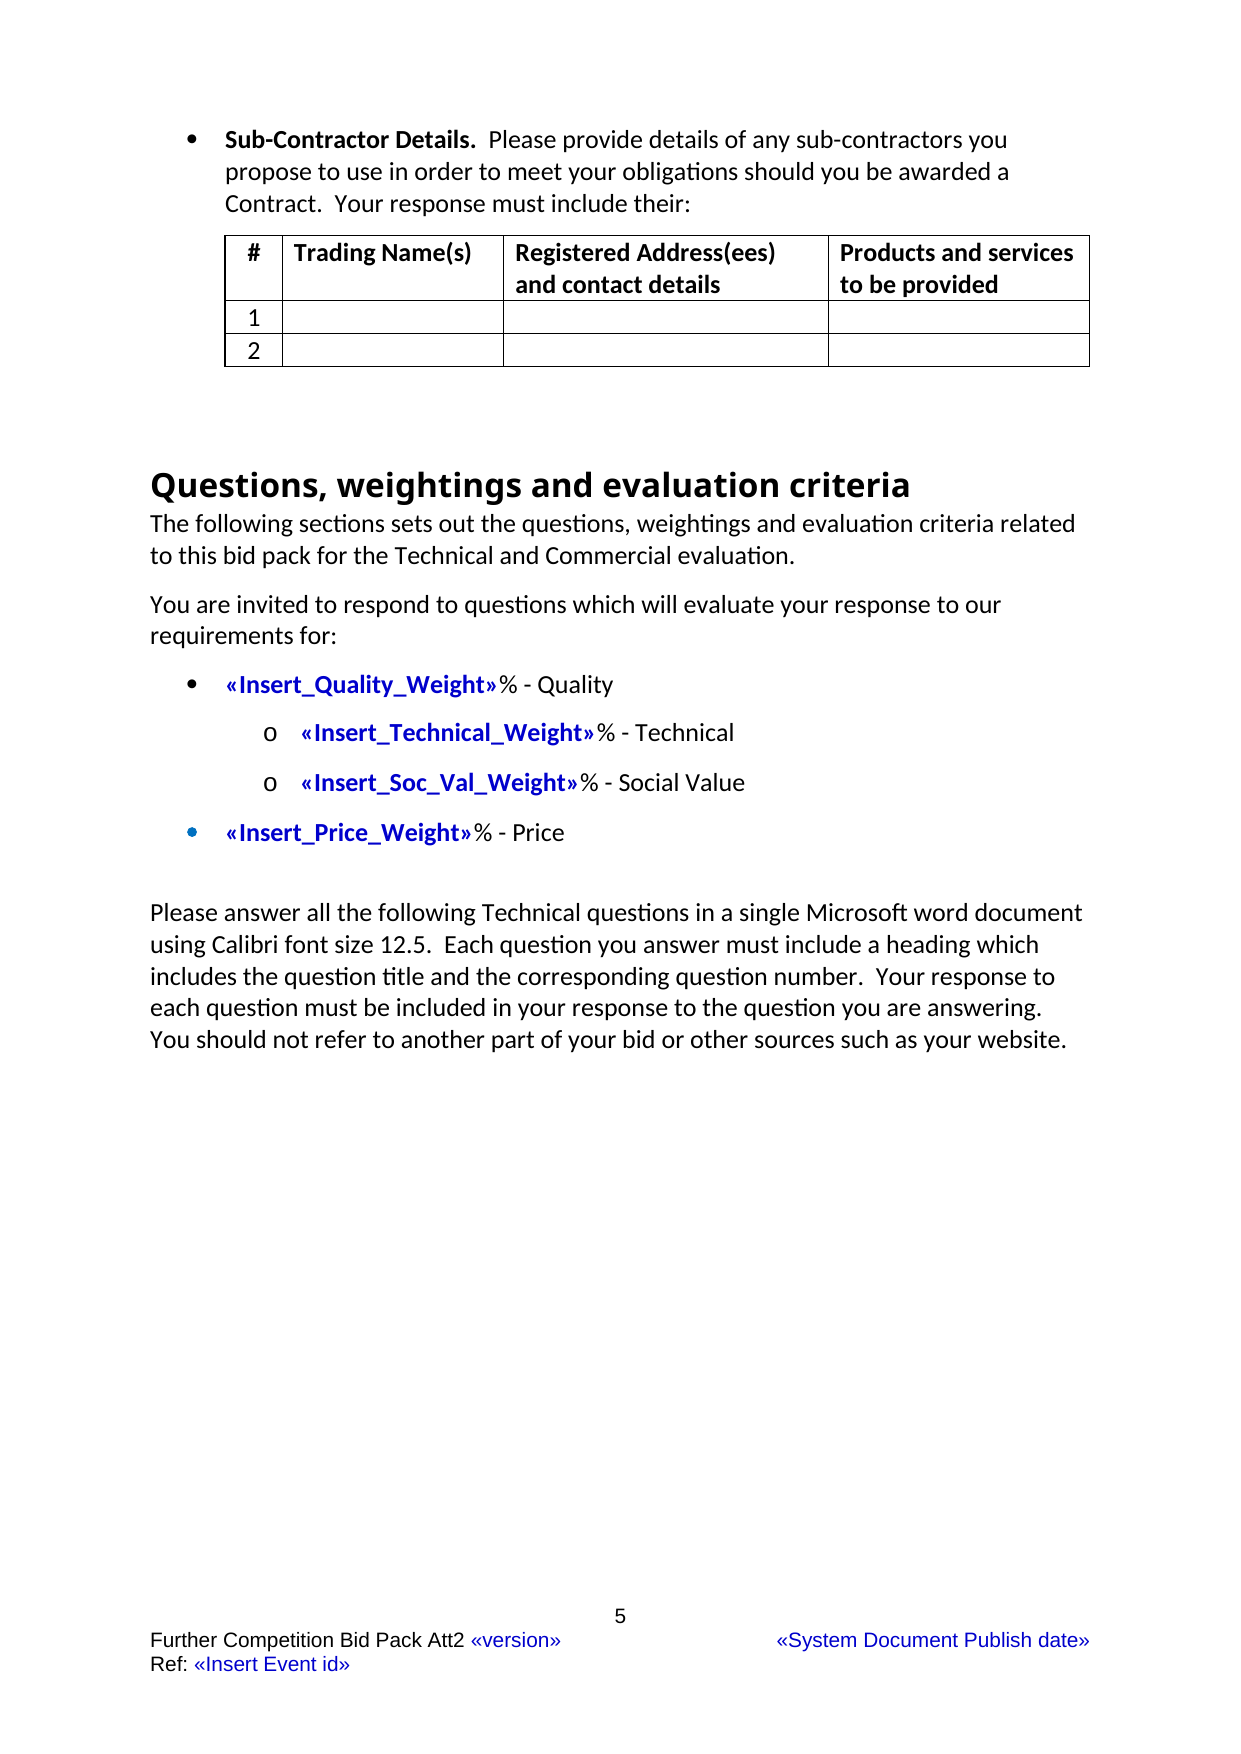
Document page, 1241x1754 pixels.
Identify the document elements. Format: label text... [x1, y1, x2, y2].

table_cell 2 [226, 334, 282, 366]
table_header Trading Name(s) [283, 236, 503, 300]
list «Insert_Soc_Val_Weight»% - Social Value [262, 766, 1090, 799]
table_cell [283, 334, 503, 366]
list «Insert_Technical_Weight»% - Technical [262, 716, 1090, 749]
table_cell [283, 301, 503, 333]
table_cell [504, 334, 828, 366]
table_cell 1 [226, 301, 282, 333]
subtitle Questions, weightings and evaluation criteria [150, 462, 1090, 507]
list «Insert_Price_Weight»% - Price [187, 816, 1090, 879]
text The following sections sets out the questions, weightings and evaluation criteria related to this bid pack for the Technical and Commercial evaluation. [150, 507, 1090, 571]
table_cell [504, 301, 828, 333]
list «Insert_Quality_Weight»% - Quality [187, 668, 1090, 700]
list Sub-Contractor Details. Please provide details of any sub-contractors you propose to use in order to meet your obligations should you be awarded a Contract. Your response must include their: [187, 123, 1090, 219]
table_header Registered Address(ees) and contact details [504, 236, 828, 300]
table_header Products and services to be provided [829, 236, 1089, 300]
text You are invited to respond to questions which will evaluate your response to our requirements for: [150, 588, 1090, 651]
table_cell [829, 301, 1089, 333]
table_header # [226, 236, 282, 300]
table_cell [829, 334, 1089, 366]
text Please answer all the following Technical questions in a single Microsoft word document using Calibri font size 12.5. Each question you answer must include a heading which includes the question title and the corresponding question number. Your response to each question must be included in your response to the question you are answering. You should not refer to another part of your bid or other sources such as your website. [150, 896, 1090, 1055]
